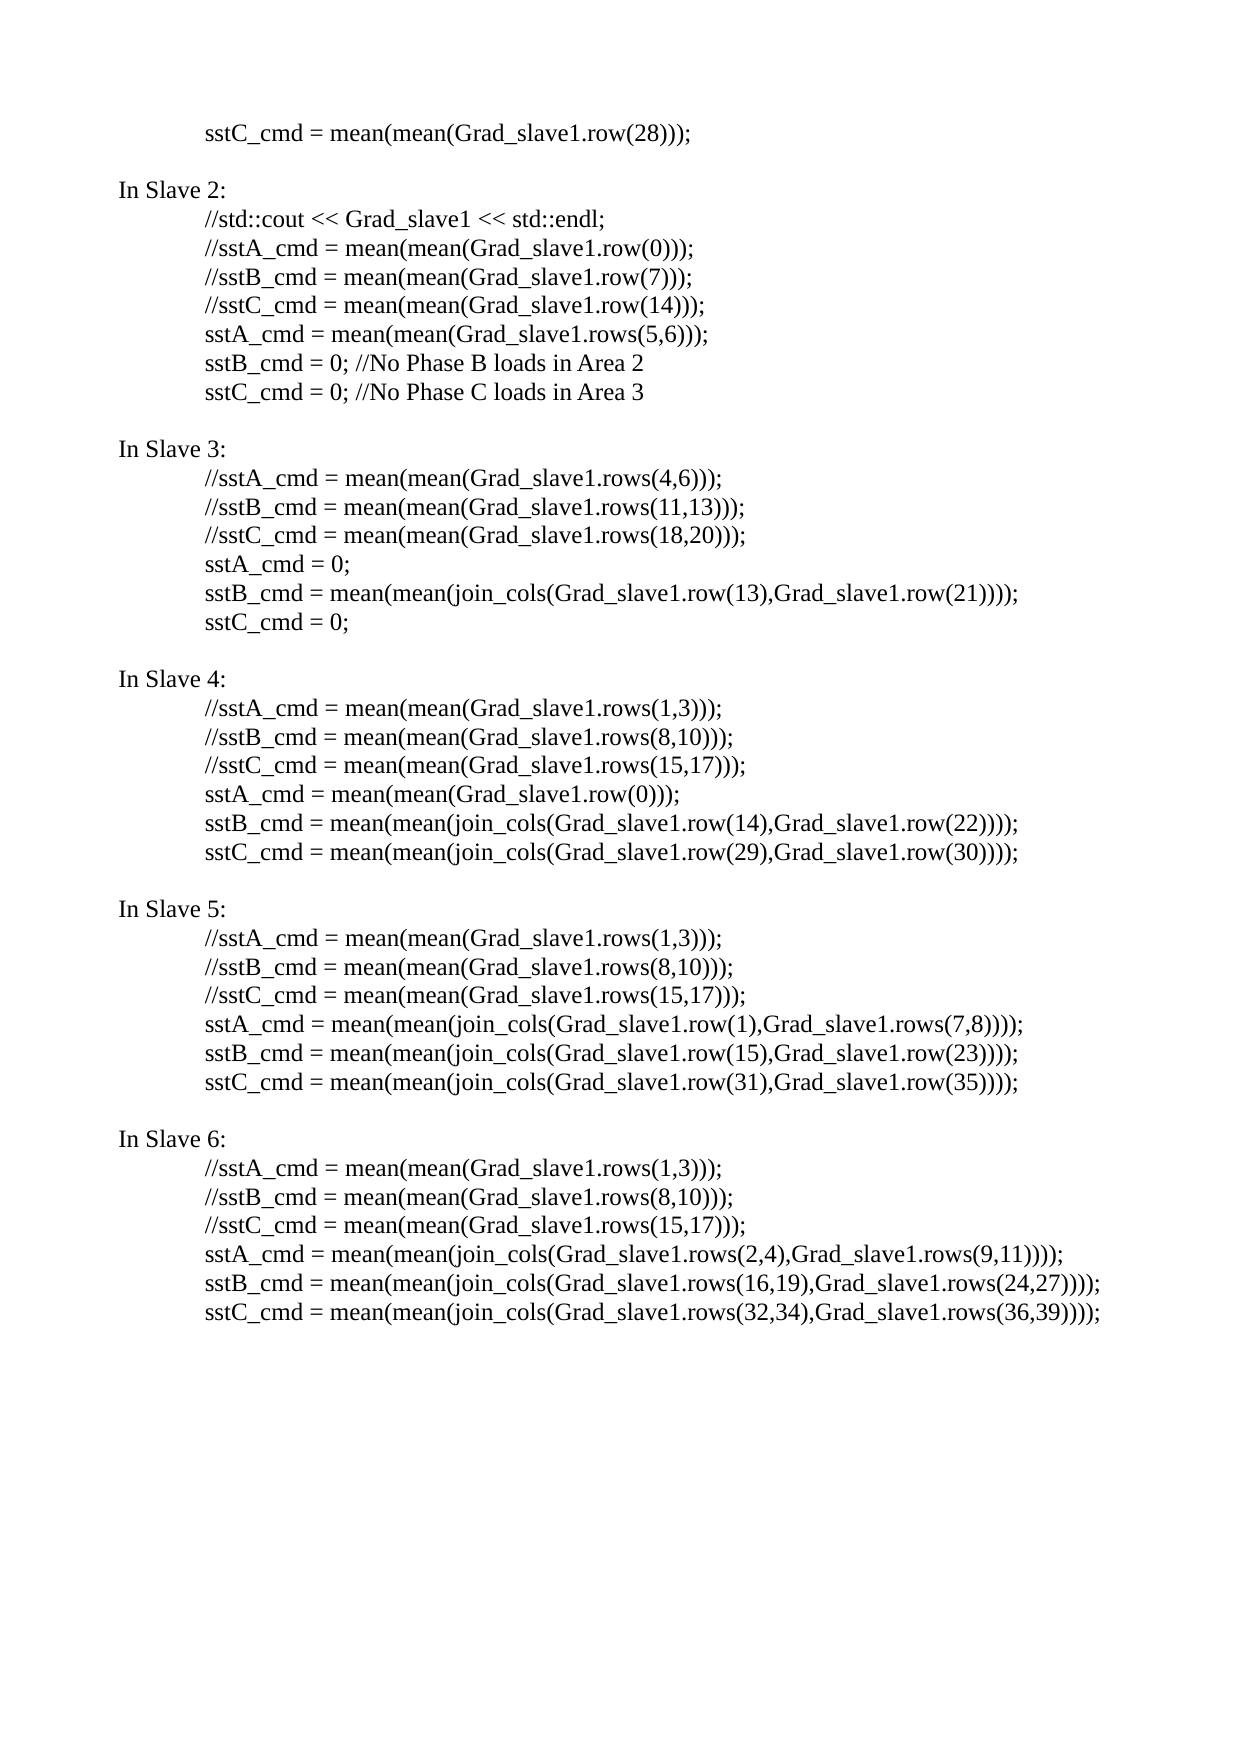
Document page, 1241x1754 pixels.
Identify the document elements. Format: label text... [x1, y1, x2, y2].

text In Slave 2: [118, 176, 1122, 204]
text //sstA_cmd = mean(mean(Grad_slave1.row(0))); [118, 233, 1122, 262]
text //sstA_cmd = mean(mean(Grad_slave1.rows(1,3))); [118, 923, 1122, 952]
text sstC_cmd = mean(mean(join_cols(Grad_slave1.row(29),Grad_slave1.row(30)))); [118, 837, 1122, 866]
text sstC_cmd = 0; [118, 607, 1122, 636]
text sstB_cmd = mean(mean(join_cols(Grad_slave1.row(13),Grad_slave1.row(21)))); [118, 578, 1122, 607]
text //sstB_cmd = mean(mean(Grad_slave1.row(7))); [118, 262, 1122, 291]
text sstB_cmd = mean(mean(join_cols(Grad_slave1.row(14),Grad_slave1.row(22)))); [118, 808, 1122, 837]
text sstA_cmd = mean(mean(join_cols(Grad_slave1.row(1),Grad_slave1.rows(7,8)))); [118, 1009, 1122, 1038]
text sstA_cmd = 0; [118, 549, 1122, 578]
text //sstA_cmd = mean(mean(Grad_slave1.rows(4,6))); [118, 463, 1122, 492]
text //std::cout << Grad_slave1 << std::endl; [118, 204, 1122, 233]
text In Slave 5: [118, 894, 1122, 923]
text //sstB_cmd = mean(mean(Grad_slave1.rows(8,10))); [118, 1182, 1122, 1211]
text //sstB_cmd = mean(mean(Grad_slave1.rows(11,13))); [118, 492, 1122, 521]
text sstC_cmd = mean(mean(join_cols(Grad_slave1.row(31),Grad_slave1.row(35)))); [118, 1067, 1122, 1096]
text sstB_cmd = 0; //No Phase B loads in Area 2 [118, 348, 1122, 377]
text //sstC_cmd = mean(mean(Grad_slave1.rows(15,17))); [118, 751, 1122, 779]
text In Slave 6: [118, 1124, 1122, 1153]
text sstC_cmd = mean(mean(join_cols(Grad_slave1.rows(32,34),Grad_slave1.rows(36,39)))); [118, 1297, 1122, 1326]
text sstC_cmd = 0; //No Phase C loads in Area 3 [118, 377, 1122, 406]
text //sstC_cmd = mean(mean(Grad_slave1.rows(18,20))); [118, 521, 1122, 549]
text sstC_cmd = mean(mean(Grad_slave1.row(28))); [118, 118, 1122, 147]
text sstA_cmd = mean(mean(join_cols(Grad_slave1.rows(2,4),Grad_slave1.rows(9,11)))); [118, 1239, 1122, 1268]
text //sstC_cmd = mean(mean(Grad_slave1.rows(15,17))); [118, 1211, 1122, 1239]
text //sstA_cmd = mean(mean(Grad_slave1.rows(1,3))); [118, 693, 1122, 722]
text sstB_cmd = mean(mean(join_cols(Grad_slave1.row(15),Grad_slave1.row(23)))); [118, 1038, 1122, 1067]
text //sstA_cmd = mean(mean(Grad_slave1.rows(1,3))); [118, 1153, 1122, 1182]
text //sstC_cmd = mean(mean(Grad_slave1.rows(15,17))); [118, 981, 1122, 1009]
text //sstB_cmd = mean(mean(Grad_slave1.rows(8,10))); [118, 722, 1122, 751]
text sstA_cmd = mean(mean(Grad_slave1.rows(5,6))); [118, 319, 1122, 348]
text sstA_cmd = mean(mean(Grad_slave1.row(0))); [118, 779, 1122, 808]
text sstB_cmd = mean(mean(join_cols(Grad_slave1.rows(16,19),Grad_slave1.rows(24,27)))); [118, 1268, 1122, 1297]
text In Slave 3: [118, 434, 1122, 463]
text In Slave 4: [118, 664, 1122, 693]
text //sstC_cmd = mean(mean(Grad_slave1.row(14))); [118, 291, 1122, 319]
text //sstB_cmd = mean(mean(Grad_slave1.rows(8,10))); [118, 952, 1122, 981]
